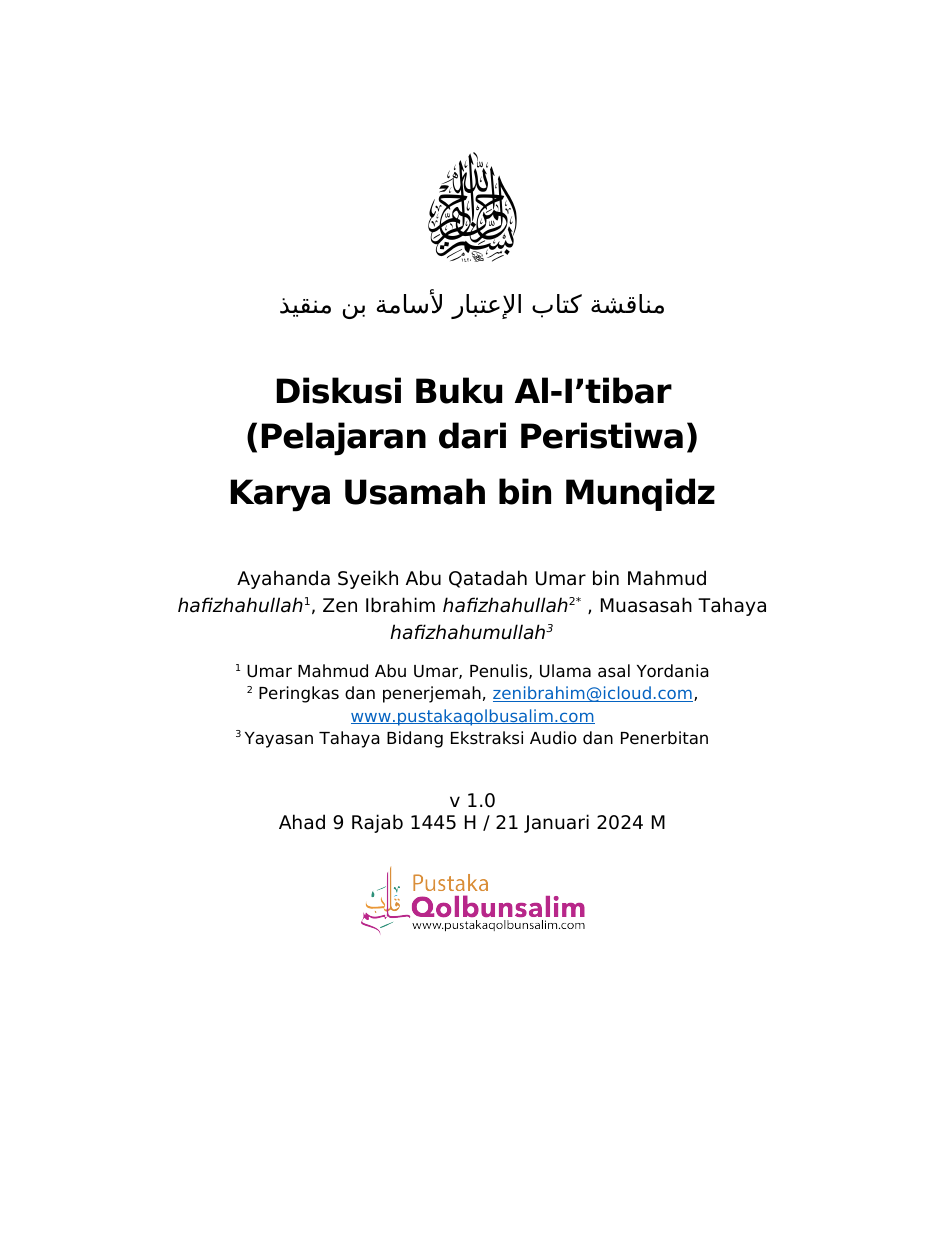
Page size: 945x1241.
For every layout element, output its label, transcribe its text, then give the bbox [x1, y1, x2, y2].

picture [352, 863, 599, 937]
title Diskusi Buku Al-I’tibar (Pelajaran dari Peristiwa) [177, 373, 768, 456]
text Ahad 9 Rajab 1445 H / 21 Januari 2024 M [177, 812, 768, 834]
text 1 Umar Mahmud Abu Umar, Penulis, Ulama asal Yordania [177, 662, 768, 681]
text Ayahanda Syeikh Abu Qatadah Umar bin Mahmud hafizhahullah1, Zen Ibrahim hafizhahullah2* , Muasasah Tahaya hafizhahumullah3 [177, 568, 768, 644]
text 3 Yayasan Tahaya Bidang Ekstraksi Audio dan Penerbitan [177, 729, 768, 748]
picture [428, 152, 517, 262]
text v 1.0 [177, 790, 768, 812]
title Karya Usamah bin Munqidz [177, 474, 768, 513]
text 2 Peringkas dan penerjemah, zenibrahim@icloud.com, www.pustakaqolbusalim.com [177, 684, 768, 726]
text مناقشة كتاب الإعتبار لأسامة بن منقيذ [177, 150, 768, 320]
